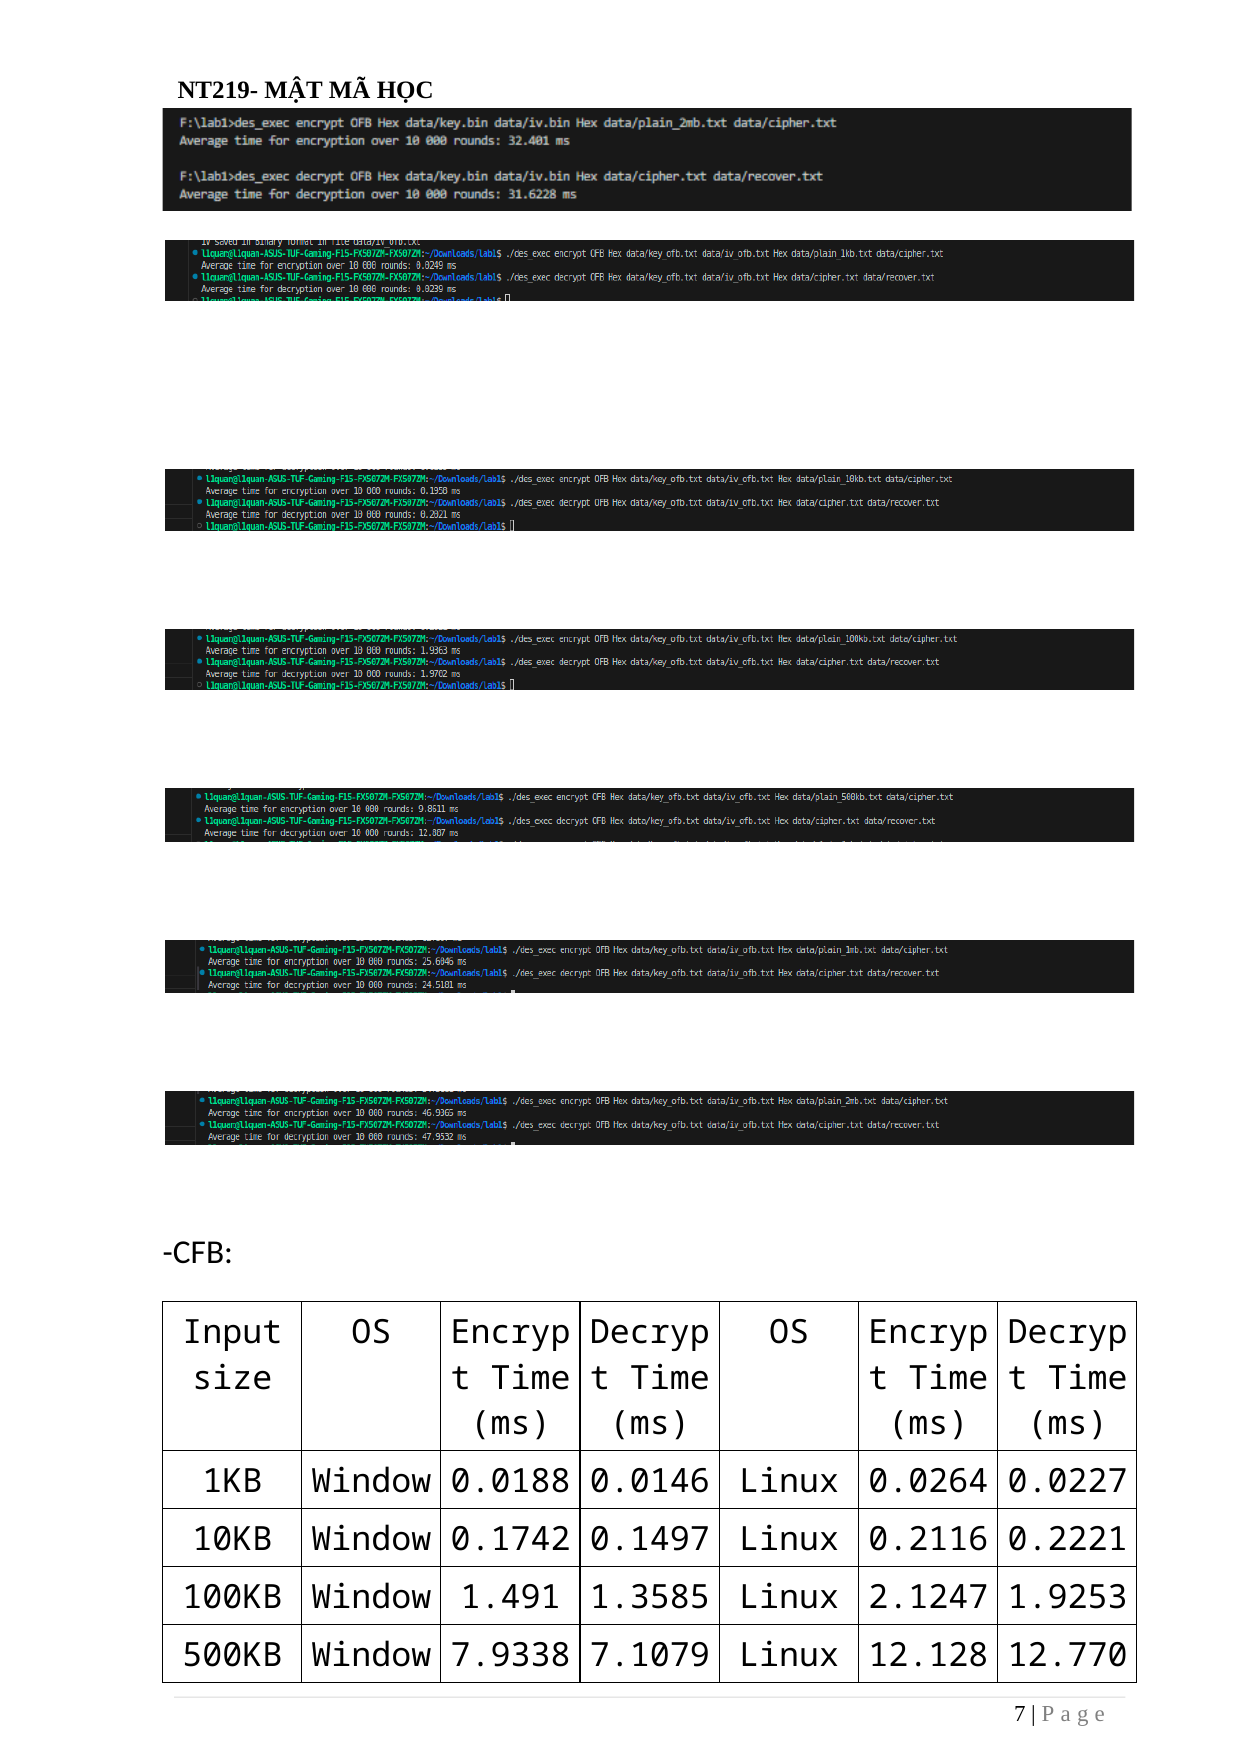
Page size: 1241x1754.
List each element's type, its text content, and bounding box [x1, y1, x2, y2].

table_cell Linux [720, 1625, 858, 1682]
table_cell 0.2116 [859, 1509, 997, 1566]
table_cell Window [302, 1625, 440, 1682]
table_cell 2.1247 [859, 1567, 997, 1624]
table_header OS [302, 1302, 440, 1450]
table_header Input size [163, 1302, 301, 1450]
table_cell Window [302, 1567, 440, 1624]
table_cell 500KB [163, 1625, 301, 1682]
table_cell 0.1497 [581, 1509, 719, 1566]
table_header Decrypt Time (ms) [581, 1302, 719, 1450]
table_cell 100KB [163, 1567, 301, 1624]
table_cell Window [302, 1509, 440, 1566]
table_header Encrypt Time (ms) [441, 1302, 579, 1450]
table_cell 1KB [163, 1451, 301, 1508]
table_cell Linux [720, 1451, 858, 1508]
picture [165, 940, 1135, 993]
picture [165, 240, 1135, 301]
table_cell 10KB [163, 1509, 301, 1566]
picture [165, 629, 1135, 690]
table_cell 1.491 [441, 1567, 579, 1624]
table_cell Linux [720, 1567, 858, 1624]
table_cell 7.9338 [441, 1625, 579, 1682]
table_cell 12.128 [859, 1625, 997, 1682]
table_cell 1.3585 [581, 1567, 719, 1624]
table_header Decrypt Time (ms) [998, 1302, 1136, 1450]
picture [165, 469, 1135, 531]
picture [165, 788, 1135, 842]
table_cell 0.0227 [998, 1451, 1136, 1508]
text -CFB: [162, 1231, 1137, 1272]
table_cell 0.0264 [859, 1451, 997, 1508]
table_cell 12.770 [998, 1625, 1136, 1682]
table_cell 1.9253 [998, 1567, 1136, 1624]
table_cell 0.2221 [998, 1509, 1136, 1566]
table_cell Linux [720, 1509, 858, 1566]
table_header Encrypt Time (ms) [859, 1302, 997, 1450]
table_cell Window [302, 1451, 440, 1508]
table_header OS [720, 1302, 858, 1450]
table_cell 7.1079 [581, 1625, 719, 1682]
picture [162, 108, 1132, 211]
table_cell 0.0188 [441, 1451, 579, 1508]
picture [165, 1091, 1135, 1145]
table_cell 0.1742 [441, 1509, 579, 1566]
table_cell 0.0146 [581, 1451, 719, 1508]
